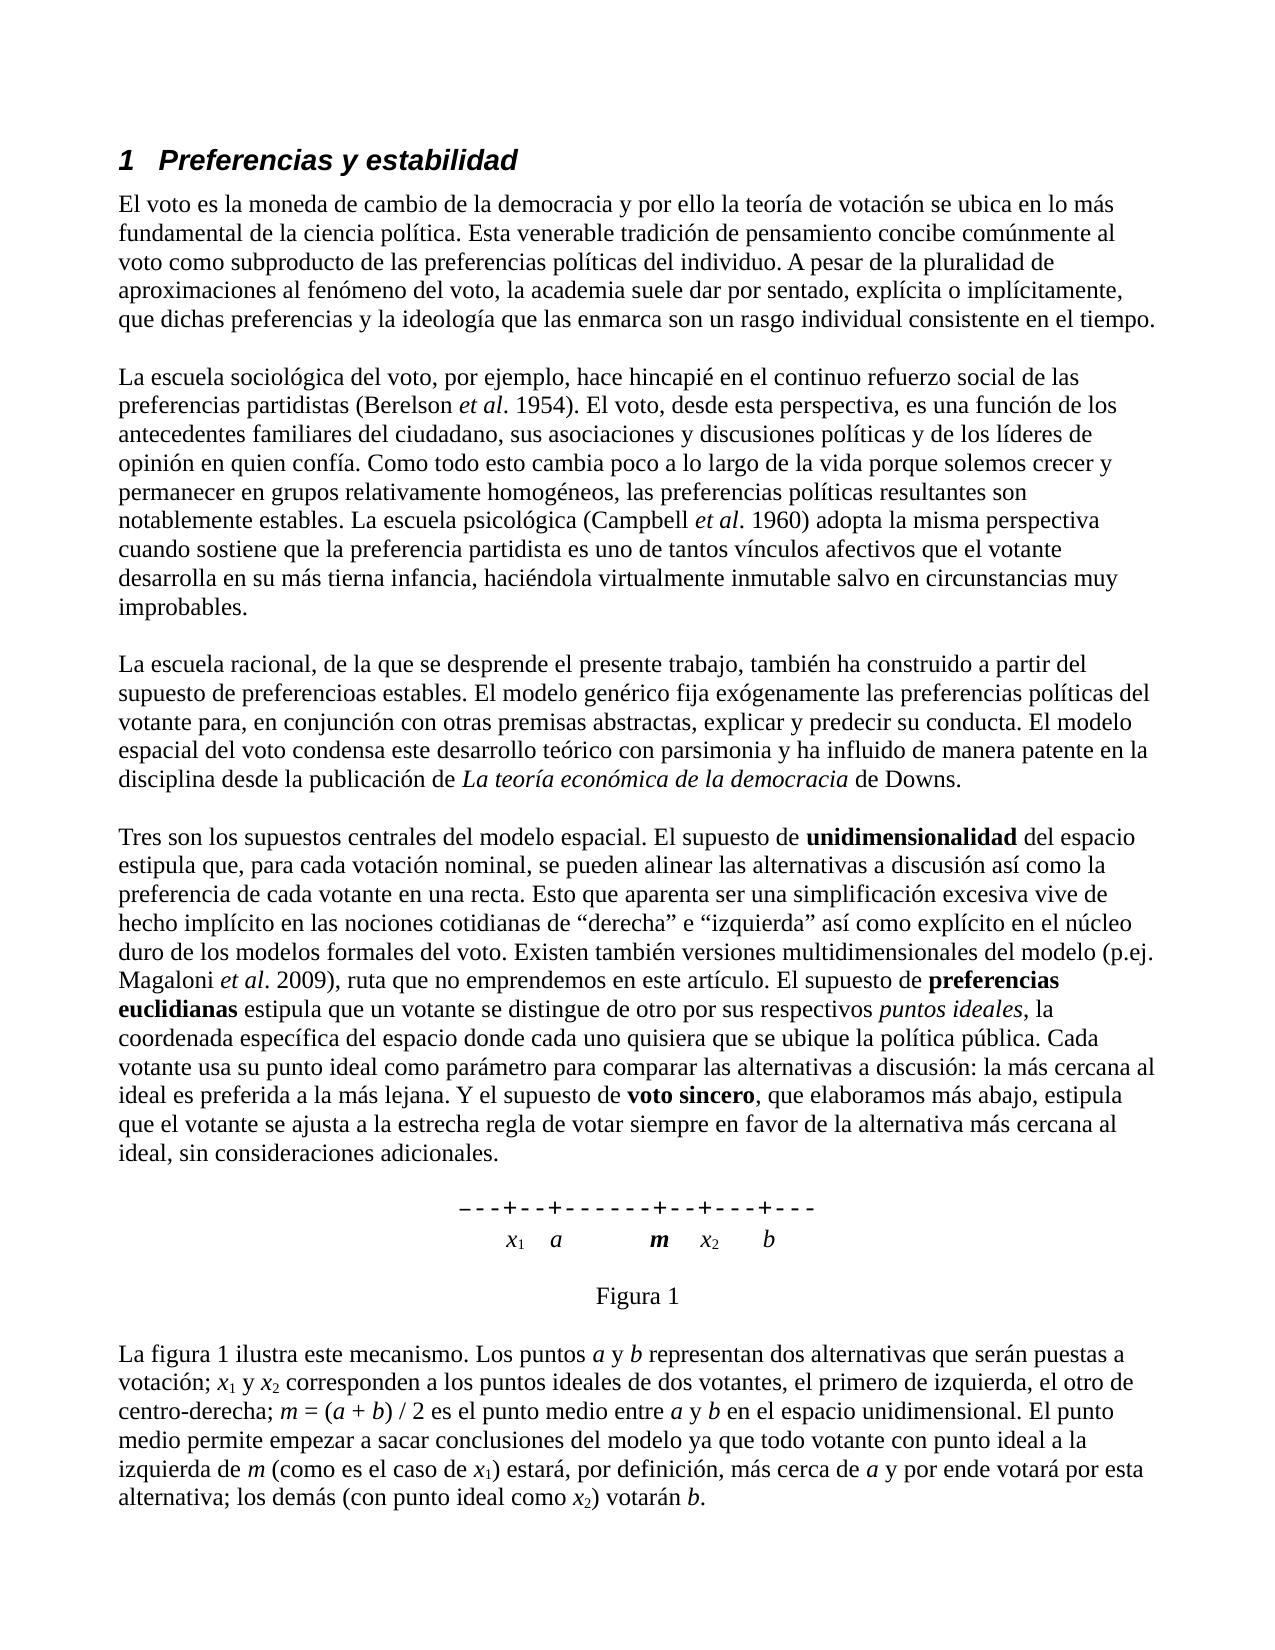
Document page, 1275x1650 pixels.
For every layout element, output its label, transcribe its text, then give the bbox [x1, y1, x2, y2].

text La escuela sociológica del voto, por ejemplo, hace hincapié en el continuo refuerzo social de las preferencias partidistas (Berelson et al. 1954). El voto, desde esta perspectiva, es una función de los antecedentes familiares del ciudadano, sus asociaciones y discusiones políticas y de los líderes de opinión en quien confía. Como todo esto cambia poco a lo largo de la vida porque solemos crecer y permanecer en grupos relativamente homogéneos, las preferencias políticas resultantes son notablemente estables. La escuela psicológica (Campbell et al. 1960) adopta la misma perspectiva cuando sostiene que la preferencia partidista es uno de tantos vínculos afectivos que el votante desarrolla en su más tierna infancia, haciéndola virtualmente inmutable salvo en circunstancias muy improbables. [118, 362, 1157, 620]
text La figura 1 ilustra este mecanismo. Los puntos a y b representan dos alternativas que serán puestas a votación; x1 y x2 corresponden a los puntos ideales de dos votantes, el primero de izquierda, el otro de centro-derecha; m = (a + b) / 2 es el punto medio entre a y b en el espacio unidimensional. El punto medio permite empezar a sacar conclusiones del modelo ya que todo votante con punto ideal a la izquierda de m (como es el caso de x1) estará, por definición, más cerca de a y por ende votará por esta alternativa; los demás (con punto ideal como x2) votarán b. [118, 1339, 1157, 1511]
text x1 a m x2 b [118, 1224, 1157, 1252]
subtitle 1 Preferencias y estabilidad [118, 143, 1157, 177]
text La escuela racional, de la que se desprende el presente trabajo, también ha construido a partir del supuesto de preferencioas estables. El modelo genérico fija exógenamente las preferencias políticas del votante para, en conjunción con otras premisas abstractas, explicar y predecir su conducta. El modelo espacial del voto condensa este desarrollo teórico con parsimonia y ha influido de manera patente en la disciplina desde la publicación de La teoría económica de la democracia de Downs. [118, 649, 1157, 793]
text –--+--+------+--+---+--- [118, 1195, 1157, 1224]
text El voto es la moneda de cambio de la democracia y por ello la teoría de votación se ubica en lo más fundamental de la ciencia política. Esta venerable tradición de pensamiento concibe comúnmente al voto como subproducto de las preferencias políticas del individuo. A pesar de la pluralidad de aproximaciones al fenómeno del voto, la academia suele dar por sentado, explícita o implícitamente, que dichas preferencias y la ideología que las enmarca son un rasgo individual consistente en el tiempo. [118, 189, 1157, 333]
text Figura 1 [118, 1281, 1157, 1310]
text Tres son los supuestos centrales del modelo espacial. El supuesto de unidimensionalidad del espacio estipula que, para cada votación nominal, se pueden alinear las alternativas a discusión así como la preferencia de cada votante en una recta. Esto que aparenta ser una simplificación excesiva vive de hecho implícito en las nociones cotidianas de “derecha” e “izquierda” así como explícito en el núcleo duro de los modelos formales del voto. Existen también versiones multidimensionales del modelo (p.ej. Magaloni et al. 2009), ruta que no emprendemos en este artículo. El supuesto de preferencias euclidianas estipula que un votante se distingue de otro por sus respectivos puntos ideales, la coordenada específica del espacio donde cada uno quisiera que se ubique la política pública. Cada votante usa su punto ideal como parámetro para comparar las alternativas a discusión: la más cercana al ideal es preferida a la más lejana. Y el supuesto de voto sincero, que elaboramos más abajo, estipula que el votante se ajusta a la estrecha regla de votar siempre en favor de la alternativa más cercana al ideal, sin consideraciones adicionales. [118, 822, 1157, 1167]
